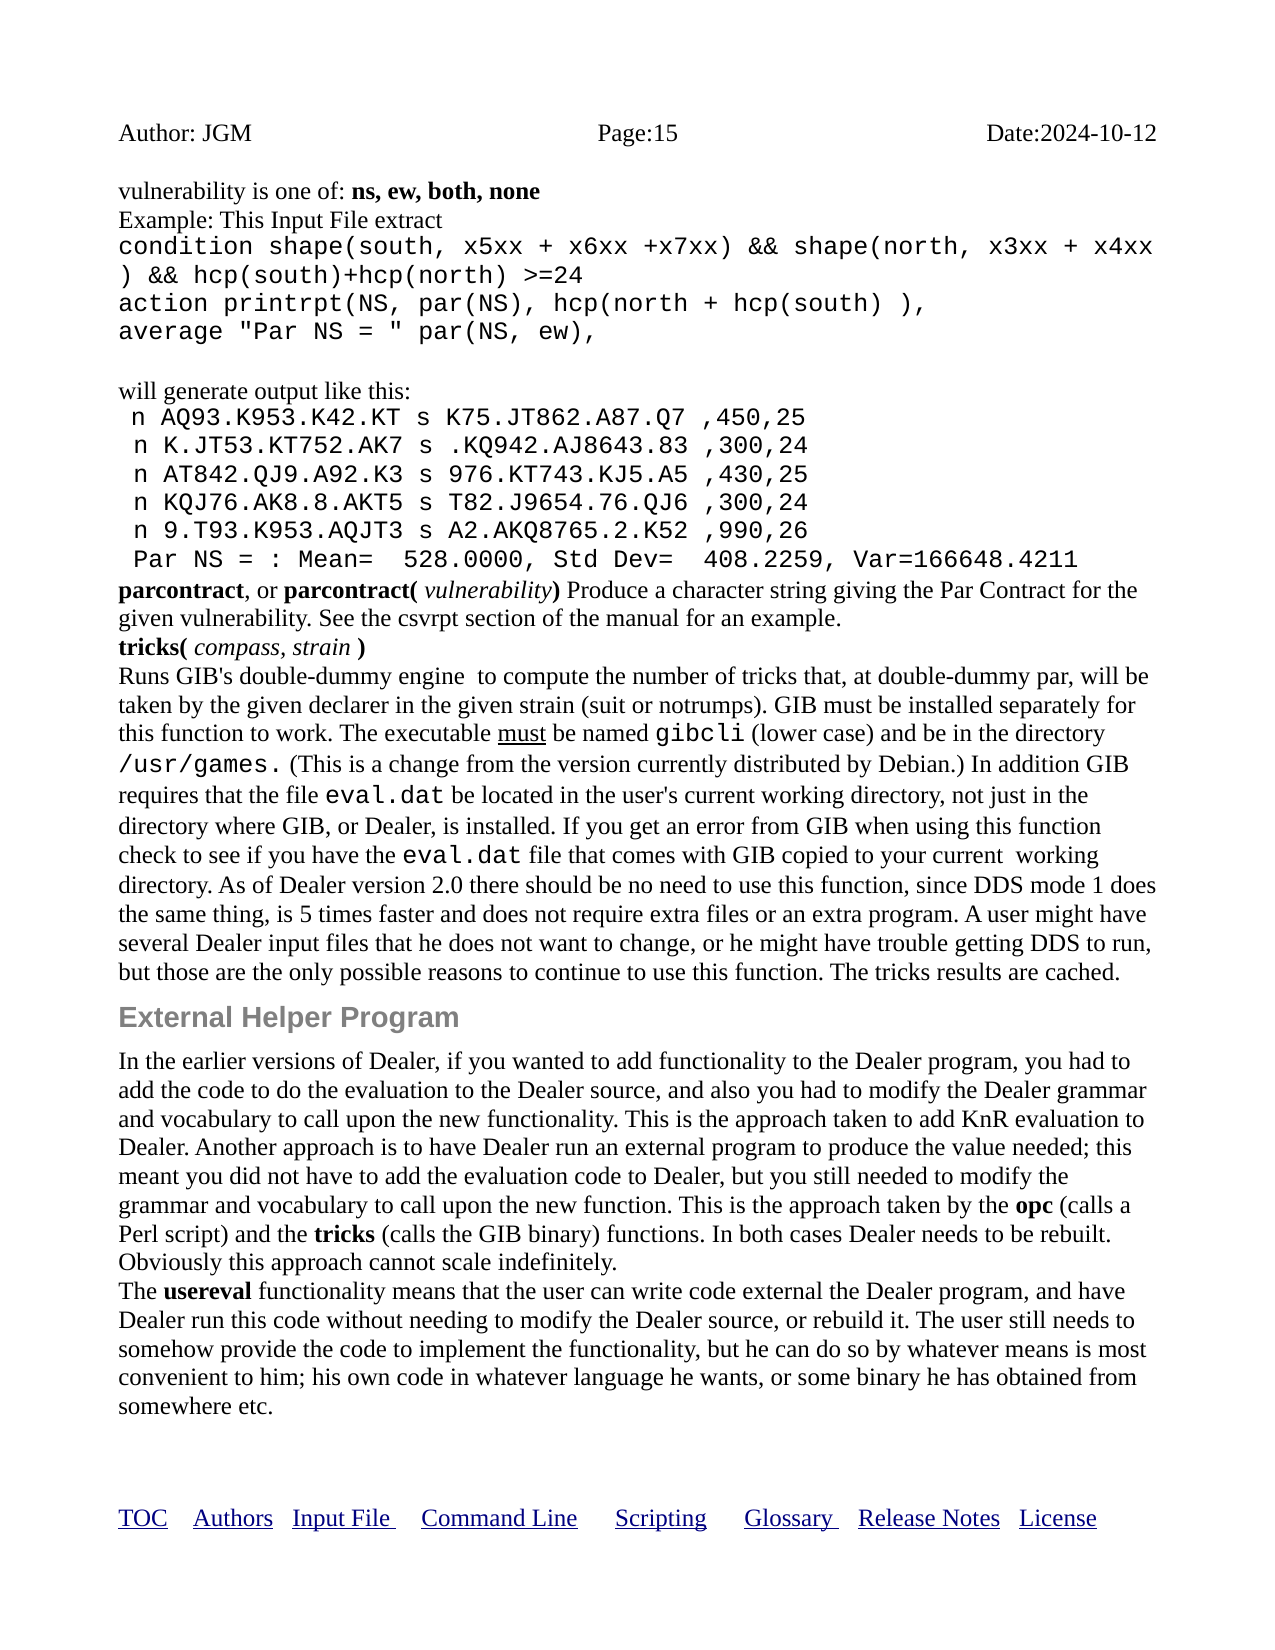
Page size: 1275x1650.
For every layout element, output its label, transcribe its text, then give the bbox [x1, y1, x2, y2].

text n KQJ76.AK8.8.AKT5 s T82.J9654.76.QJ6 ,300,24 [118, 490, 1157, 518]
text n K.JT53.KT752.AK7 s .KQ942.AJ8643.83 ,300,24 [118, 433, 1157, 461]
text will generate output like this: [118, 376, 1157, 405]
text Example: This Input File extract [118, 205, 1157, 234]
text tricks( compass, strain ) [118, 632, 1157, 661]
text condition shape(south, x5xx + x6xx +x7xx) && shape(north, x3xx + x4xx ) && hcp(south)+hcp(north) >=24 [118, 234, 1157, 291]
text action printrpt(NS, par(NS), hcp(north + hcp(south) ), [118, 291, 1157, 319]
text parcontract, or parcontract( vulnerability) Produce a character string giving the Par Contract for the given vulnerability. See the csvrpt section of the manual for an example. [118, 575, 1157, 632]
text n AT842.QJ9.A92.K3 s 976.KT743.KJ5.A5 ,430,25 [118, 461, 1157, 490]
text n 9.T93.K953.AQJT3 s A2.AKQ8765.2.K52 ,990,26 [118, 518, 1157, 546]
text Obviously this approach cannot scale indefinitely. [118, 1247, 1157, 1276]
text Runs GIB's double-dummy engine to compute the number of tricks that, at double-dummy par, will be taken by the given declarer in the given strain (suit or notrumps). GIB must be installed separately for this function to work. The executable must be named gibcli (lower case) and be in the directory /usr/games. (This is a change from the version currently distributed by Debian.) In addition GIB requires that the file eval.dat be located in the user's current working directory, not just in the directory where GIB, or Dealer, is installed. If you get an error from GIB when using this function check to see if you have the eval.dat file that comes with GIB copied to your current working directory. As of Dealer version 2.0 there should be no need to use this function, since DDS mode 1 does the same thing, is 5 times faster and does not require extra files or an extra program. A user might have several Dealer input files that he does not want to change, or he might have trouble getting DDS to run, but those are the only possible reasons to continue to use this function. The tricks results are cached. [118, 661, 1157, 986]
text n AQ93.K953.K42.KT s K75.JT862.A87.Q7 ,450,25 [118, 405, 1157, 433]
text average "Par NS = " par(NS, ew), [118, 319, 1157, 347]
text vulnerability is one of: ns, ew, both, none [118, 176, 1157, 205]
text The usereval functionality means that the user can write code external the Dealer program, and have Dealer run this code without needing to modify the Dealer source, or rebuild it. The user still needs to somehow provide the code to implement the functionality, but he can do so by whatever means is most convenient to him; his own code in whatever language he wants, or some binary he has obtained from somewhere etc. [118, 1276, 1157, 1420]
text In the earlier versions of Dealer, if you wanted to add functionality to the Dealer program, you had to add the code to do the evaluation to the Dealer source, and also you had to modify the Dealer grammar and vocabulary to call upon the new functionality. This is the approach taken to add KnR evaluation to Dealer. Another approach is to have Dealer run an external program to produce the value needed; this meant you did not have to add the evaluation code to Dealer, but you still needed to modify the grammar and vocabulary to call upon the new function. This is the approach taken by the opc (calls a Perl script) and the tricks (calls the GIB binary) functions. In both cases Dealer needs to be rebuilt. [118, 1046, 1157, 1247]
text Par NS = : Mean= 528.0000, Std Dev= 408.2259, Var=166648.4211 [118, 546, 1157, 575]
subtitle External Helper Program [118, 1000, 1157, 1034]
